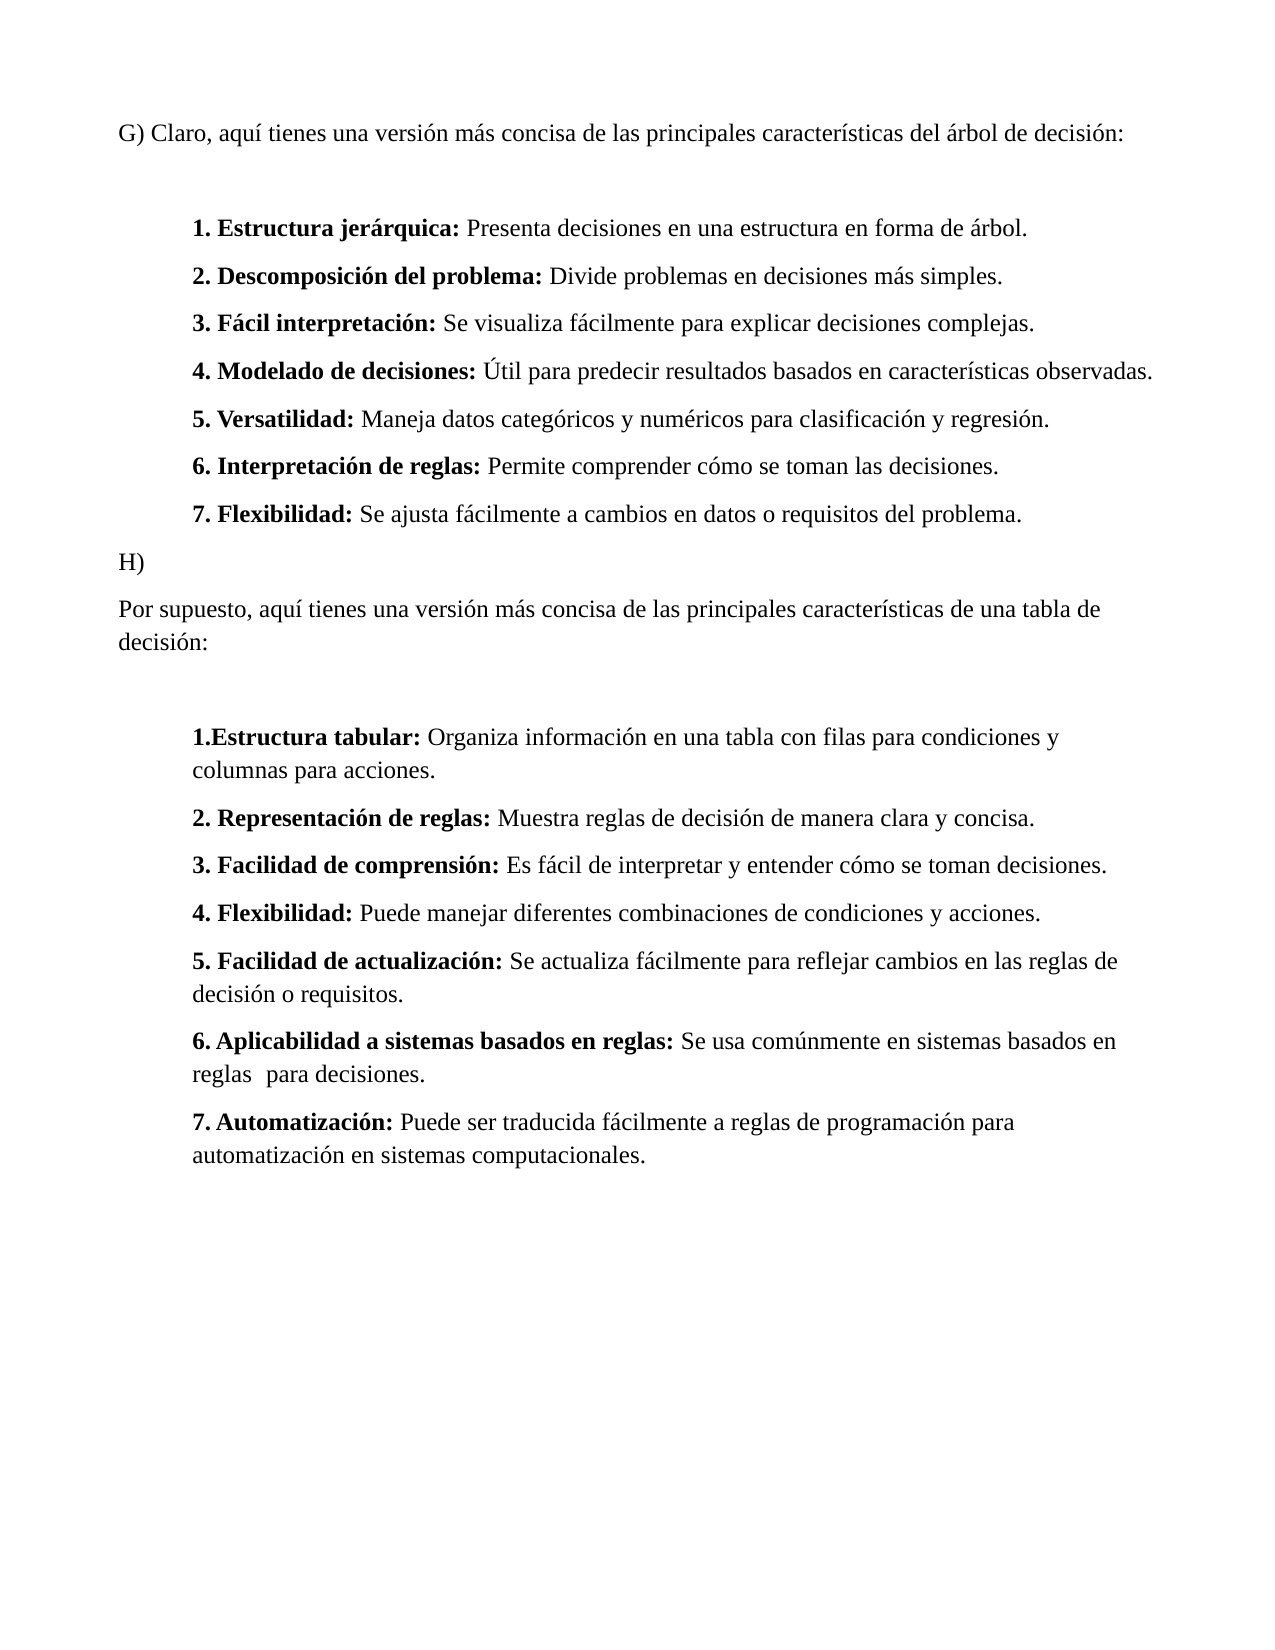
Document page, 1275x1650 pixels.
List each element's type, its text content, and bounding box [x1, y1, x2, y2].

text 3. Facilidad de comprensión: Es fácil de interpretar y entender cómo se toman decisiones. [118, 851, 1157, 879]
text 6. Interpretación de reglas: Permite comprender cómo se toman las decisiones. [118, 451, 1157, 480]
text 2. Descomposición del problema: Divide problemas en decisiones más simples. [118, 261, 1157, 290]
text 7. Automatización: Puede ser traducida fácilmente a reglas de programación para automatización en sistemas computacionales. [118, 1107, 1157, 1169]
text 7. Flexibilidad: Se ajusta fácilmente a cambios en datos o requisitos del problema. [118, 499, 1157, 528]
text 6. Aplicabilidad a sistemas basados en reglas: Se usa comúnmente en sistemas basados en reglas para decisiones. [118, 1026, 1157, 1088]
text 4. Flexibilidad: Puede manejar diferentes combinaciones de condiciones y acciones. [118, 898, 1157, 927]
text Por supuesto, aquí tienes una versión más concisa de las principales características de una tabla de decisión: [118, 594, 1157, 656]
text 1. Estructura jerárquica: Presenta decisiones en una estructura en forma de árbol. [118, 213, 1157, 242]
text 3. Fácil interpretación: Se visualiza fácilmente para explicar decisiones complejas. [118, 308, 1157, 337]
text H) [118, 547, 1157, 575]
text 1.Estructura tabular: Organiza información en una tabla con filas para condiciones y columnas para acciones. [118, 722, 1157, 784]
text 5. Facilidad de actualización: Se actualiza fácilmente para reflejar cambios en las reglas de decisión o requisitos. [118, 946, 1157, 1008]
text 2. Representación de reglas: Muestra reglas de decisión de manera clara y concisa. [118, 803, 1157, 832]
text 4. Modelado de decisiones: Útil para predecir resultados basados en características observadas. [118, 356, 1157, 385]
text 5. Versatilidad: Maneja datos categóricos y numéricos para clasificación y regresión. [118, 404, 1157, 432]
text G) Claro, aquí tienes una versión más concisa de las principales características del árbol de decisión: [118, 118, 1157, 147]
